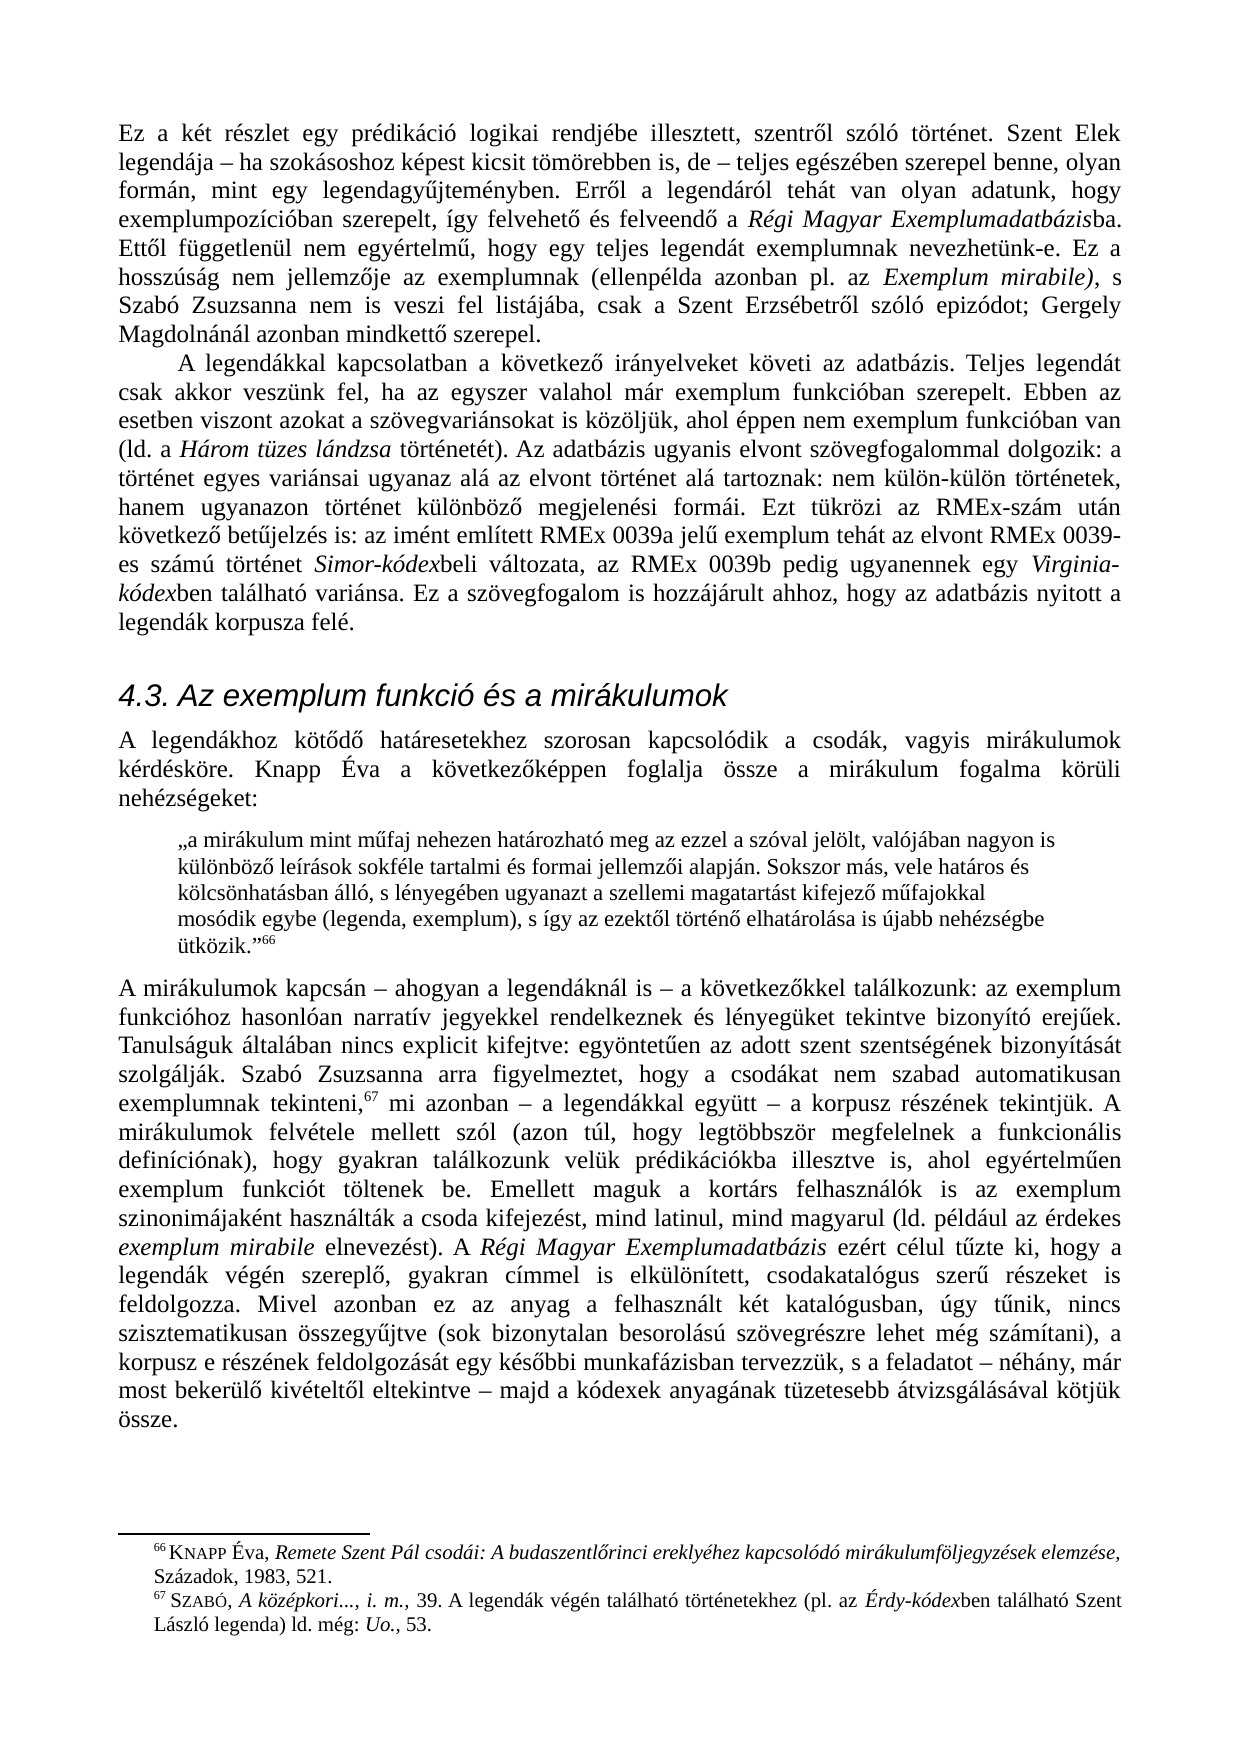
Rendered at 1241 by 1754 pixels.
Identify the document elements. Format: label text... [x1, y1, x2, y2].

text A legendákhoz kötődő határesetekhez szorosan kapcsolódik a csodák, vagyis mirákulumok kérdésköre. Knapp Éva a következőképpen foglalja össze a mirákulum fogalma körüli nehézségeket: [118, 725, 1122, 812]
text Ez a két részlet egy prédikáció logikai rendjébe illesztett, szentről szóló történet. Szent Elek legendája – ha szokásoshoz képest kicsit tömörebben is, de – teljes egészében szerepel benne, olyan formán, mint egy legendagyűjteményben. Erről a legendáról tehát van olyan adatunk, hogy exemplumpozícióban szerepelt, így felvehető és felveendő a Régi Magyar Exemplumadatbázisba. Ettől függetlenül nem egyértelmű, hogy egy teljes legendát exemplumnak nevezhetünk-e. Ez a hosszúság nem jellemzője az exemplumnak (ellenpélda azonban pl. az Exemplum mirabile), s Szabó Zsuzsanna nem is veszi fel listájába, csak a Szent Erzsébetről szóló epizódot; Gergely Magdolnánál azonban mindkettő szerepel. [118, 118, 1122, 348]
text Knapp Éva, Remete Szent Pál csodái: A budaszentlőrinci ereklyéhez kapcsolódó mirákulumföljegyzések elemzése, Századok, 1983, 521. [153, 1539, 1122, 1588]
text „a mirákulum mint műfaj nehezen határozható meg az ezzel a szóval jelölt, valójában nagyon is különböző leírások sokféle tartalmi és formai jellemzői alapján. Sokszor más, vele határos és kölcsönhatásban álló, s lényegében ugyanazt a szellemi magatartást kifejező műfajokkal mosódik egybe (legenda, exemplum), s így az ezektől történő elhatárolása is újabb nehézségbe ütközik.” [177, 826, 1063, 958]
text A mirákulumok kapcsán – ahogyan a legendáknál is – a következőkkel találkozunk: az exemplum funkcióhoz hasonlóan narratív jegyekkel rendelkeznek és lényegüket tekintve bizonyító erejűek. Tanulságuk általában nincs explicit kifejtve: egyöntetűen az adott szent szentségének bizonyítását szolgálják. Szabó Zsuzsanna arra figyelmeztet, hogy a csodákat nem szabad automatikusan exemplumnak tekinteni, mi azonban – a legendákkal együtt – a korpusz részének tekintjük. A mirákulumok felvétele mellett szól (azon túl, hogy legtöbbször megfelelnek a funkcionális definíciónak), hogy gyakran találkozunk velük prédikációkba illesztve is, ahol egyértelműen exemplum funkciót töltenek be. Emellett maguk a kortárs felhasználók is az exemplum szinonimájaként használták a csoda kifejezést, mind latinul, mind magyarul (ld. például az érdekes exemplum mirabile elnevezést). A Régi Magyar Exemplumadatbázis ezért célul tűzte ki, hogy a legendák végén szereplő, gyakran címmel is elkülönített, csodakatalógus szerű részeket is feldolgozza. Mivel azonban ez az anyag a felhasznált két katalógusban, úgy tűnik, nincs szisztematikusan összegyűjtve (sok bizonytalan besorolású szövegrészre lehet még számítani), a korpusz e részének feldolgozását egy későbbi munkafázisban tervezzük, s a feladatot – néhány, már most bekerülő kivételtől eltekintve – majd a kódexek anyagának tüzetesebb átvizsgálásával kötjük össze. [118, 973, 1122, 1433]
subtitle 4.3. Az exemplum funkció és a mirákulumok [118, 677, 1122, 713]
text A legendákkal kapcsolatban a következő irányelveket követi az adatbázis. Teljes legendát csak akkor veszünk fel, ha az egyszer valahol már exemplum funkcióban szerepelt. Ebben az esetben viszont azokat a szövegvariánsokat is közöljük, ahol éppen nem exemplum funkcióban van (ld. a Három tüzes lándzsa történetét). Az adatbázis ugyanis elvont szövegfogalommal dolgozik: a történet egyes variánsai ugyanaz alá az elvont történet alá tartoznak: nem külön-külön történetek, hanem ugyanazon történet különböző megjelenési formái. Ezt tükrözi az RMEx-szám után következő betűjelzés is: az imént említett RMEx 0039a jelű exemplum tehát az elvont RMEx 0039-es számú történet Simor-kódexbeli változata, az RMEx 0039b pedig ugyanennek egy Virginia-kódexben található variánsa. Ez a szövegfogalom is hozzájárult ahhoz, hogy az adatbázis nyitott a legendák korpusza felé. [118, 348, 1122, 636]
text Szabó, A középkori..., i. m., 39. A legendák végén található történetekhez (pl. az Érdy-kódexben található Szent László legenda) ld. még: Uo., 53. [153, 1588, 1122, 1636]
